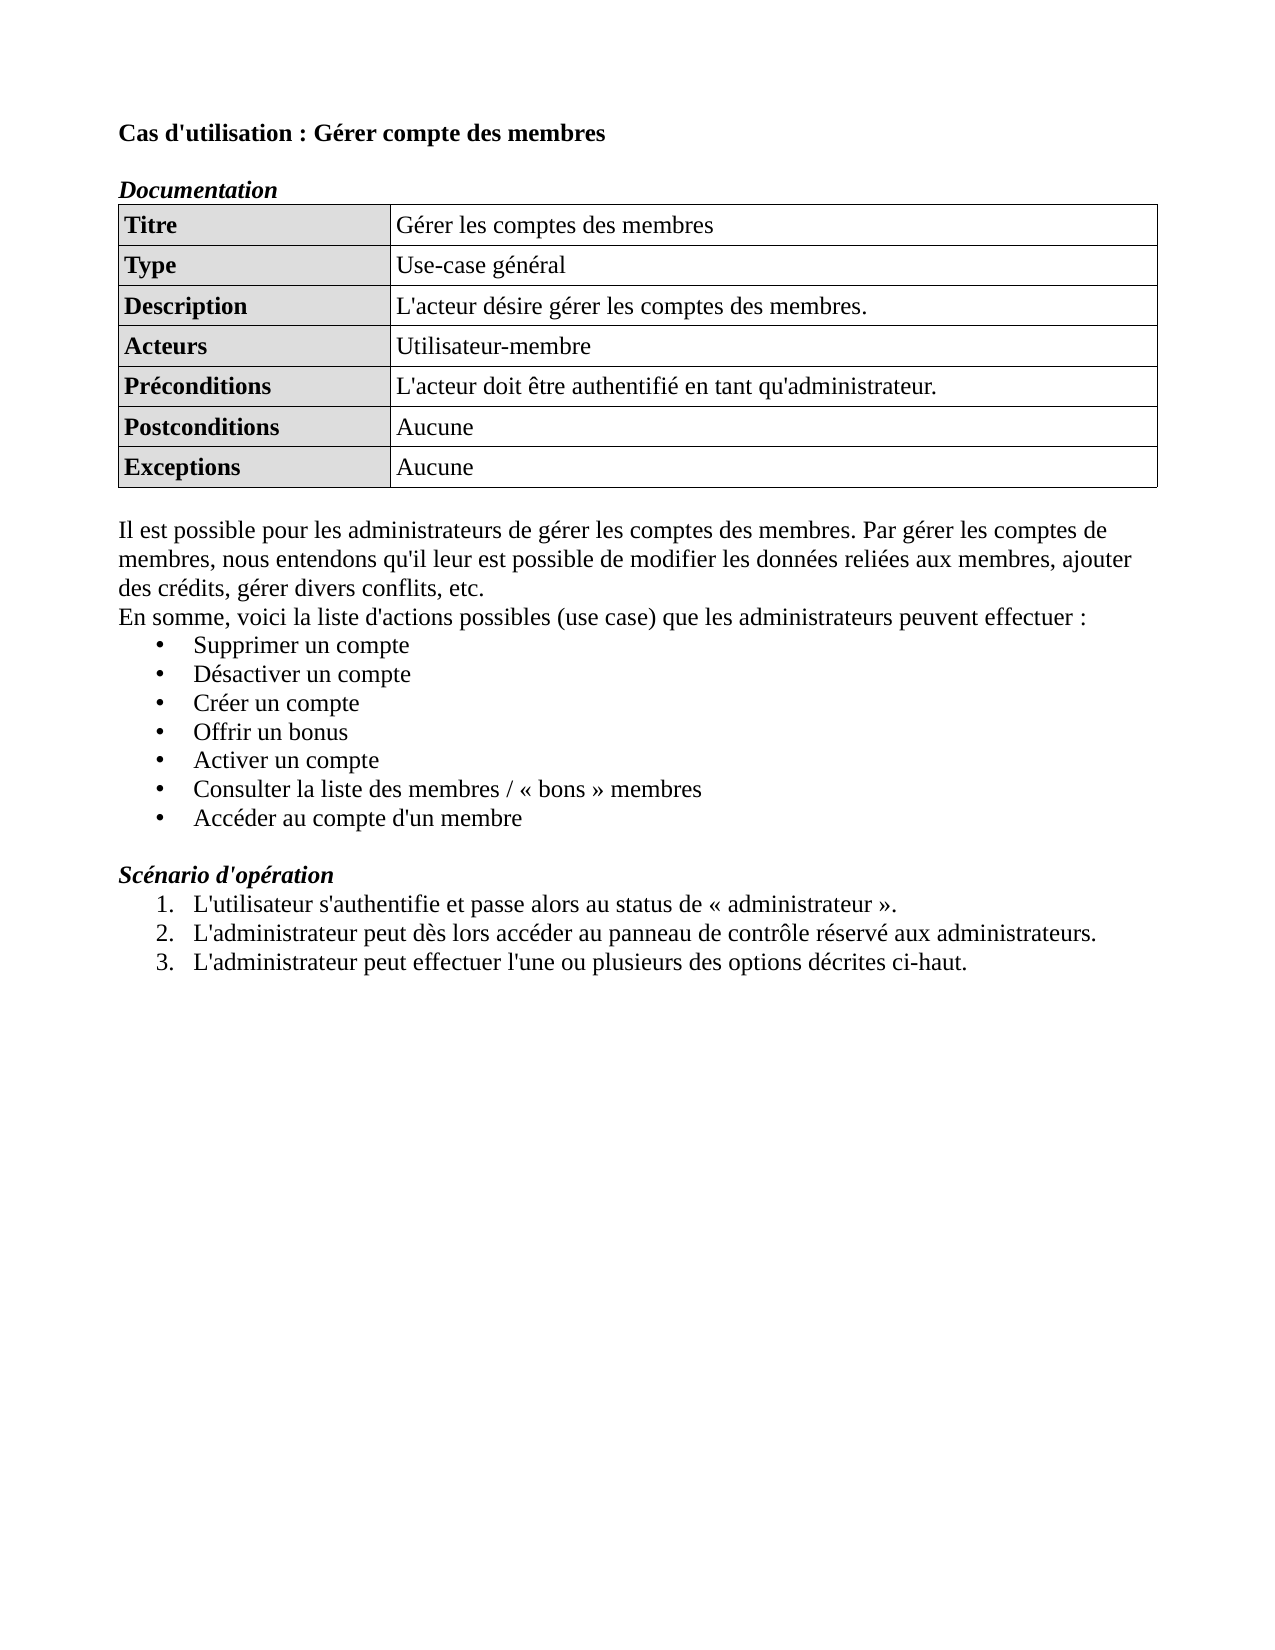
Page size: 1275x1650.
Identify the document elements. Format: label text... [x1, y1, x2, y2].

table_cell Préconditions [119, 367, 390, 406]
table_cell Exceptions [119, 447, 390, 487]
table_cell Acteurs [119, 326, 390, 366]
list Activer un compte [156, 745, 1157, 774]
list Désactiver un compte [156, 659, 1157, 688]
list Consulter la liste des membres / « bons » membres [156, 774, 1157, 803]
table_cell Description [119, 286, 390, 325]
text Cas d'utilisation : Gérer compte des membres [118, 118, 1157, 147]
list L'administrateur peut dès lors accéder au panneau de contrôle réservé aux administrateurs. [156, 918, 1157, 947]
table_cell Aucune [391, 447, 1157, 487]
list Supprimer un compte [156, 630, 1157, 659]
text En somme, voici la liste d'actions possibles (use case) que les administrateurs peuvent effectuer : [118, 602, 1157, 630]
table_header Gérer les comptes des membres [391, 205, 1157, 245]
list L'administrateur peut effectuer l'une ou plusieurs des options décrites ci-haut. [156, 947, 1157, 975]
list L'utilisateur s'authentifie et passe alors au status de « administrateur ». [156, 889, 1157, 918]
table_cell L'acteur doit être authentifié en tant qu'administrateur. [391, 367, 1157, 406]
text Scénario d'opération [118, 860, 1157, 889]
list Créer un compte [156, 688, 1157, 717]
text Documentation [118, 176, 1157, 204]
table_header Titre [119, 205, 390, 245]
table_cell Type [119, 246, 390, 285]
text Il est possible pour les administrateurs de gérer les comptes des membres. Par gérer les comptes de membres, nous entendons qu'il leur est possible de modifier les données reliées aux membres, ajouter des crédits, gérer divers conflits, etc. [118, 515, 1157, 602]
list Accéder au compte d'un membre [156, 803, 1157, 832]
table_cell Aucune [391, 407, 1157, 446]
table_cell Utilisateur-membre [391, 326, 1157, 366]
table_cell L'acteur désire gérer les comptes des membres. [391, 286, 1157, 325]
list Offrir un bonus [156, 717, 1157, 745]
table_cell Postconditions [119, 407, 390, 446]
table_cell Use-case général [391, 246, 1157, 285]
